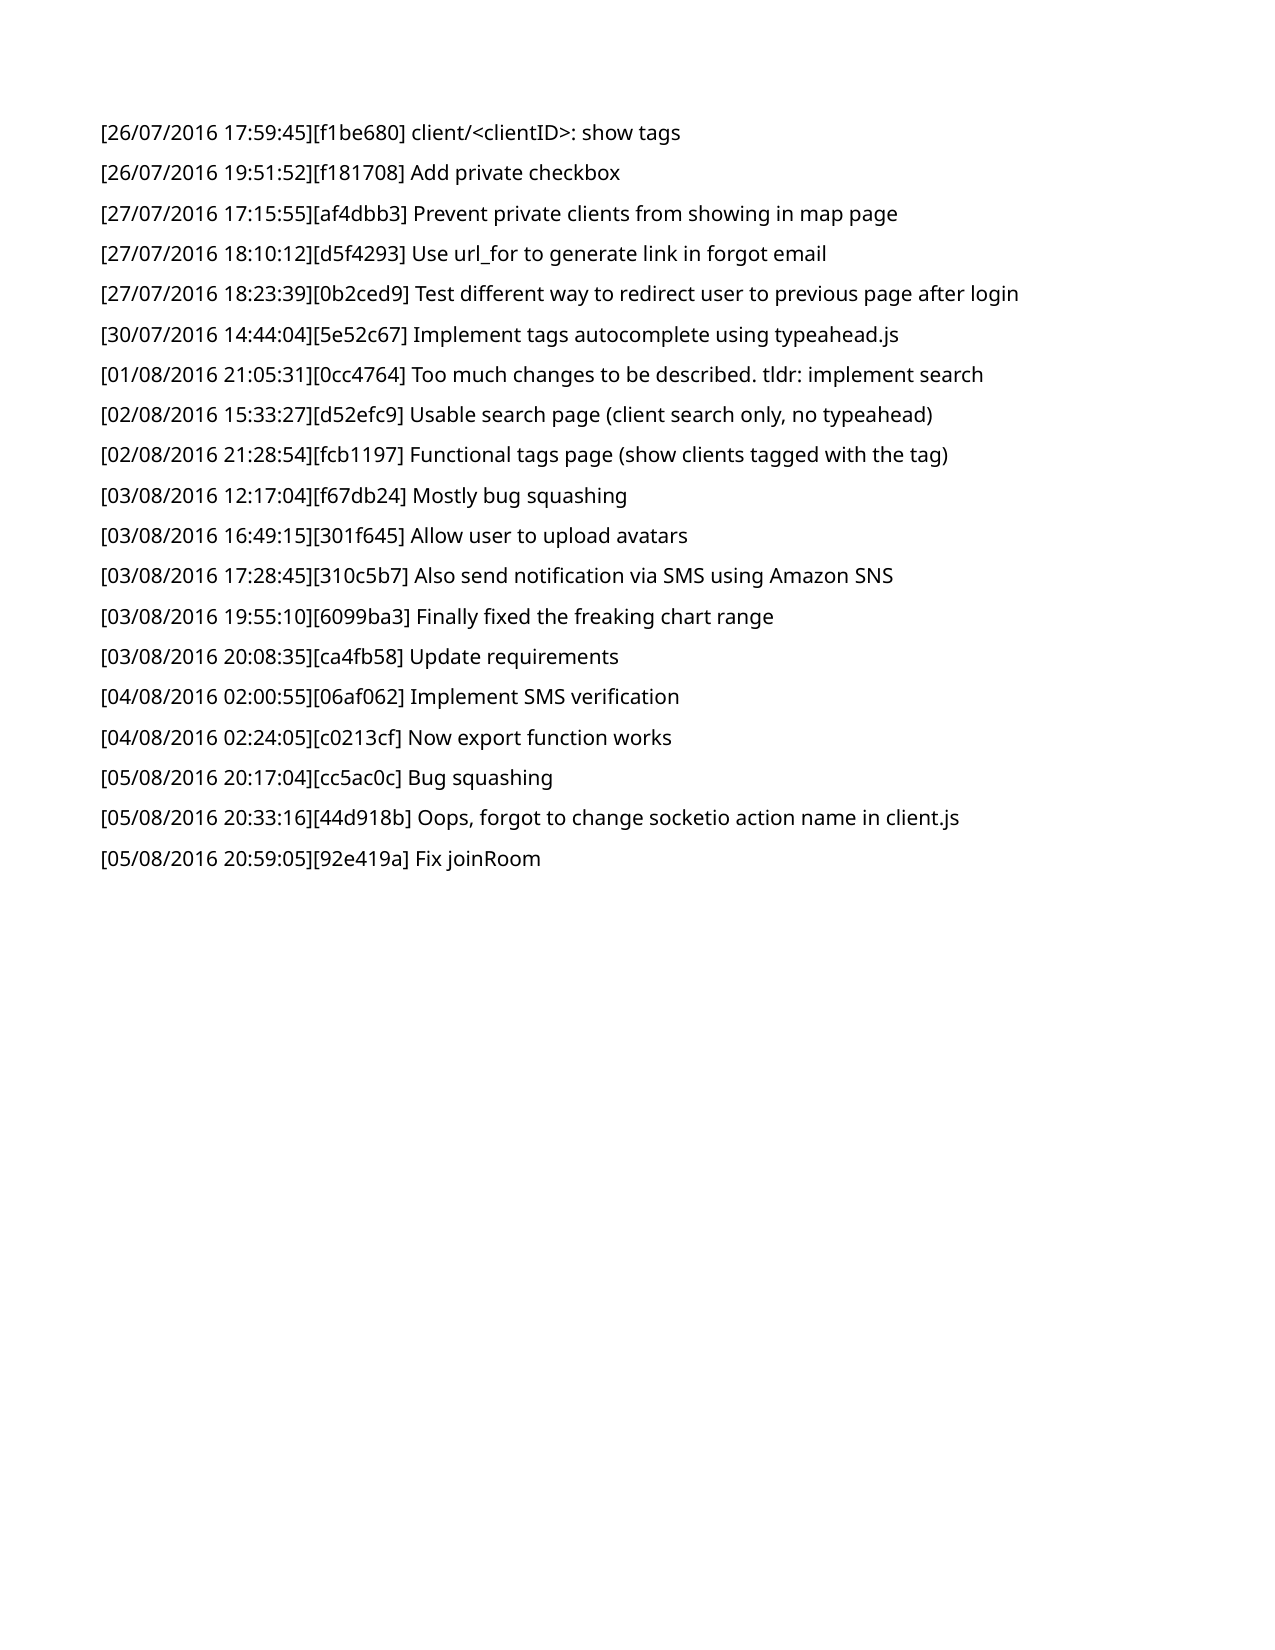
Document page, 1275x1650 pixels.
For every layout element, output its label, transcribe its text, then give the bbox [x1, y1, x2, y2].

text [05/08/2016 20:17:04][cc5ac0c] Bug squashing [100, 763, 1243, 792]
text [30/07/2016 14:44:04][5e52c67] Implement tags autocomplete using typeahead.js [100, 320, 1243, 348]
text [27/07/2016 17:15:55][af4dbb3] Prevent private clients from showing in map page [100, 199, 1243, 227]
text [02/08/2016 21:28:54][fcb1197] Functional tags page (show clients tagged with the tag) [100, 441, 1243, 469]
text [27/07/2016 18:23:39][0b2ced9] Test different way to redirect user to previous page after login [100, 279, 1243, 308]
text [03/08/2016 20:08:35][ca4fb58] Update requirements [100, 642, 1243, 671]
text [27/07/2016 18:10:12][d5f4293] Use url_for to generate link in forgot email [100, 239, 1243, 267]
text [01/08/2016 21:05:31][0cc4764] Too much changes to be described. tldr: implement search [100, 360, 1243, 388]
text [04/08/2016 02:00:55][06af062] Implement SMS verification [100, 682, 1243, 711]
text [03/08/2016 17:28:45][310c5b7] Also send notification via SMS using Amazon SNS [100, 562, 1243, 590]
text [02/08/2016 15:33:27][d52efc9] Usable search page (client search only, no typeahead) [100, 400, 1243, 429]
text [03/08/2016 12:17:04][f67db24] Mostly bug squashing [100, 481, 1243, 509]
text [04/08/2016 02:24:05][c0213cf] Now export function works [100, 723, 1243, 751]
text [05/08/2016 20:33:16][44d918b] Oops, forgot to change socketio action name in client.js [100, 803, 1243, 832]
text [05/08/2016 20:59:05][92e419a] Fix joinRoom [100, 844, 1243, 872]
text [26/07/2016 19:51:52][f181708] Add private checkbox [100, 158, 1243, 187]
text [03/08/2016 19:55:10][6099ba3] Finally fixed the freaking chart range [100, 602, 1243, 630]
text [26/07/2016 17:59:45][f1be680] client/<clientID>: show tags [100, 118, 1243, 147]
text [03/08/2016 16:49:15][301f645] Allow user to upload avatars [100, 521, 1243, 550]
